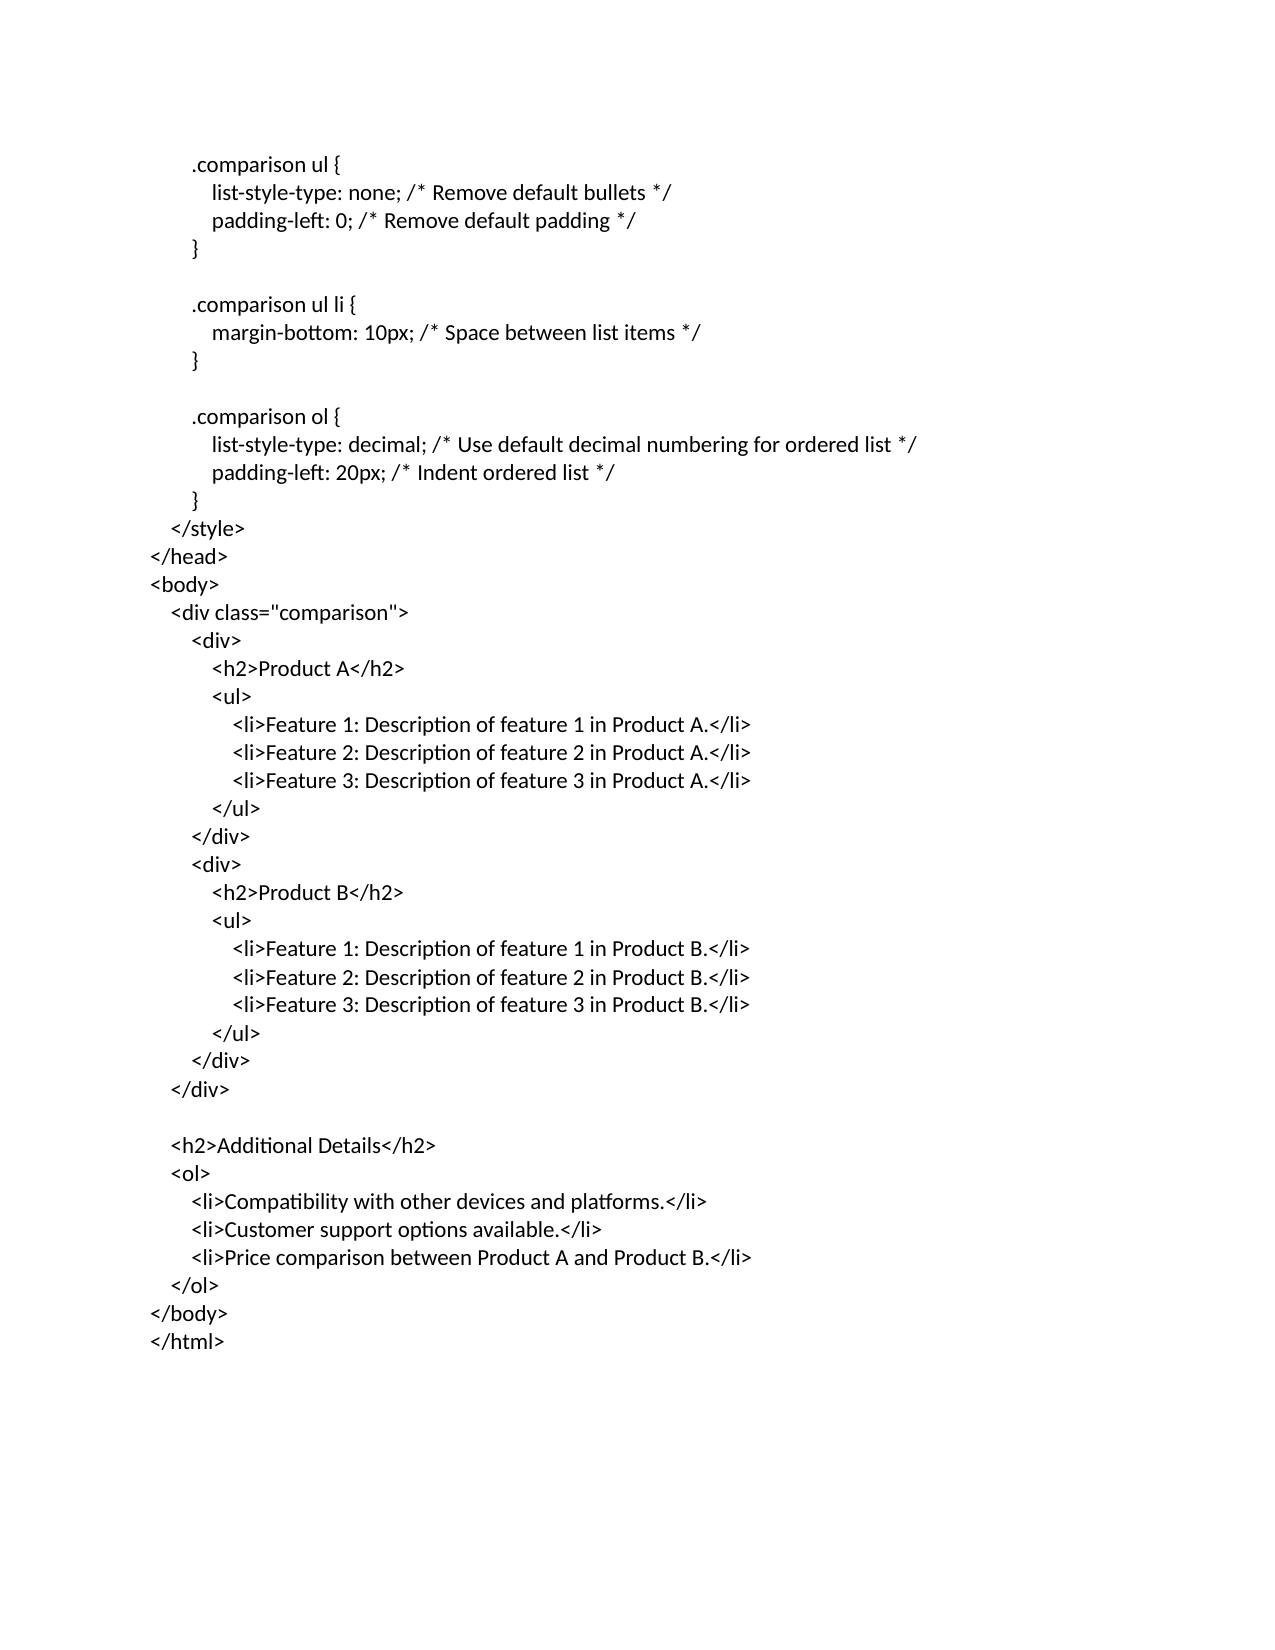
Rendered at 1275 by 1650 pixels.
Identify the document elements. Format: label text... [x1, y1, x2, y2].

text </ul> [150, 794, 1125, 822]
text padding-left: 0; /* Remove default padding */ [150, 206, 1125, 234]
text </div> [150, 1075, 1125, 1103]
text <li>Feature 1: Description of feature 1 in Product A.</li> [150, 710, 1125, 738]
text <li>Feature 2: Description of feature 2 in Product A.</li> [150, 738, 1125, 766]
text .comparison ul li { [150, 290, 1125, 318]
text <div> [150, 851, 1125, 878]
text <body> [150, 570, 1125, 598]
text <h2>Product A</h2> [150, 654, 1125, 682]
text </head> [150, 542, 1125, 570]
text </html> [150, 1327, 1125, 1355]
text <div> [150, 626, 1125, 654]
text <h2>Additional Details</h2> [150, 1131, 1125, 1159]
text <li>Feature 3: Description of feature 3 in Product B.</li> [150, 991, 1125, 1019]
text </ul> [150, 1019, 1125, 1047]
text </div> [150, 822, 1125, 851]
text <ol> [150, 1159, 1125, 1187]
text } [150, 486, 1125, 514]
text </body> [150, 1299, 1125, 1327]
text <li>Feature 3: Description of feature 3 in Product A.</li> [150, 766, 1125, 794]
text <li>Customer support options available.</li> [150, 1215, 1125, 1243]
text padding-left: 20px; /* Indent ordered list */ [150, 458, 1125, 486]
text <ul> [150, 682, 1125, 710]
text </ol> [150, 1271, 1125, 1299]
text list-style-type: none; /* Remove default bullets */ [150, 178, 1125, 206]
text </style> [150, 514, 1125, 542]
text </div> [150, 1047, 1125, 1075]
text <li>Feature 2: Description of feature 2 in Product B.</li> [150, 963, 1125, 991]
text <h2>Product B</h2> [150, 878, 1125, 907]
text } [150, 234, 1125, 262]
text <li>Compatibility with other devices and platforms.</li> [150, 1187, 1125, 1215]
text .comparison ol { [150, 402, 1125, 430]
text <li>Feature 1: Description of feature 1 in Product B.</li> [150, 934, 1125, 963]
text .comparison ul { [150, 150, 1125, 178]
text margin-bottom: 10px; /* Space between list items */ [150, 318, 1125, 346]
text <ul> [150, 907, 1125, 934]
text list-style-type: decimal; /* Use default decimal numbering for ordered list */ [150, 430, 1125, 458]
text <div class="comparison"> [150, 598, 1125, 626]
text } [150, 346, 1125, 374]
text <li>Price comparison between Product A and Product B.</li> [150, 1243, 1125, 1271]
